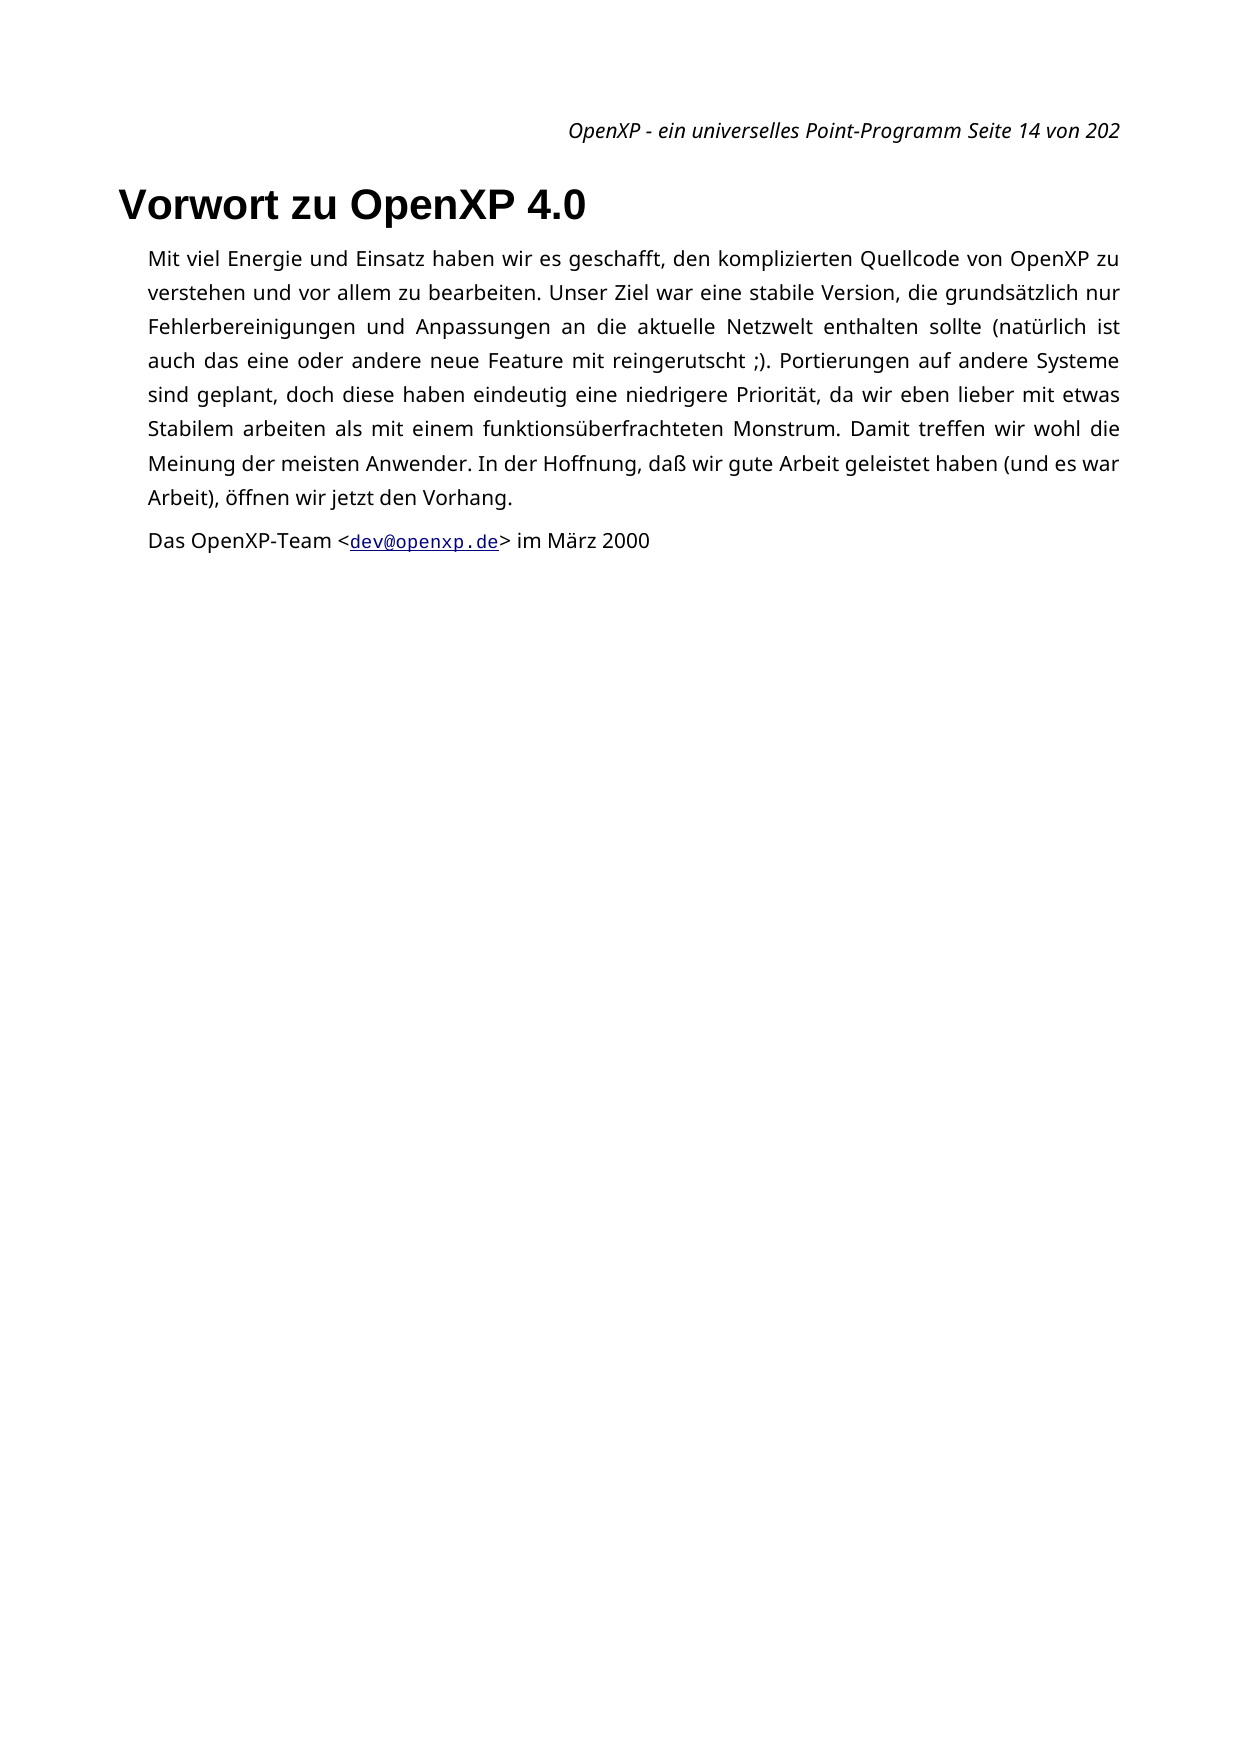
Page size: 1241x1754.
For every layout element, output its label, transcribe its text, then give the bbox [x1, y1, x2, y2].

subtitle Vorwort zu OpenXP 4.0 [118, 173, 1122, 229]
text Mit viel Energie und Einsatz haben wir es geschafft, den komplizierten Quellcode von OpenXP zu verstehen und vor allem zu bearbeiten. Unser Ziel war eine stabile Version, die grundsätzlich nur Fehlerbereinigungen und Anpassungen an die aktuelle Netzwelt enthalten sollte (natürlich ist auch das eine oder andere neue Feature mit reingerutscht ;). Portierungen auf andere Systeme sind geplant, doch diese haben eindeutig eine niedrigere Priorität, da wir eben lieber mit etwas Stabilem arbeiten als mit einem funktionsüberfrachteten Monstrum. Damit treffen wir wohl die Meinung der meisten Anwender. In der Hoffnung, daß wir gute Arbeit geleistet haben (und es war Arbeit), öffnen wir jetzt den Vorhang. [148, 243, 1122, 511]
text Das OpenXP-Team <dev@openxp.de> im März 2000 [148, 526, 1122, 554]
